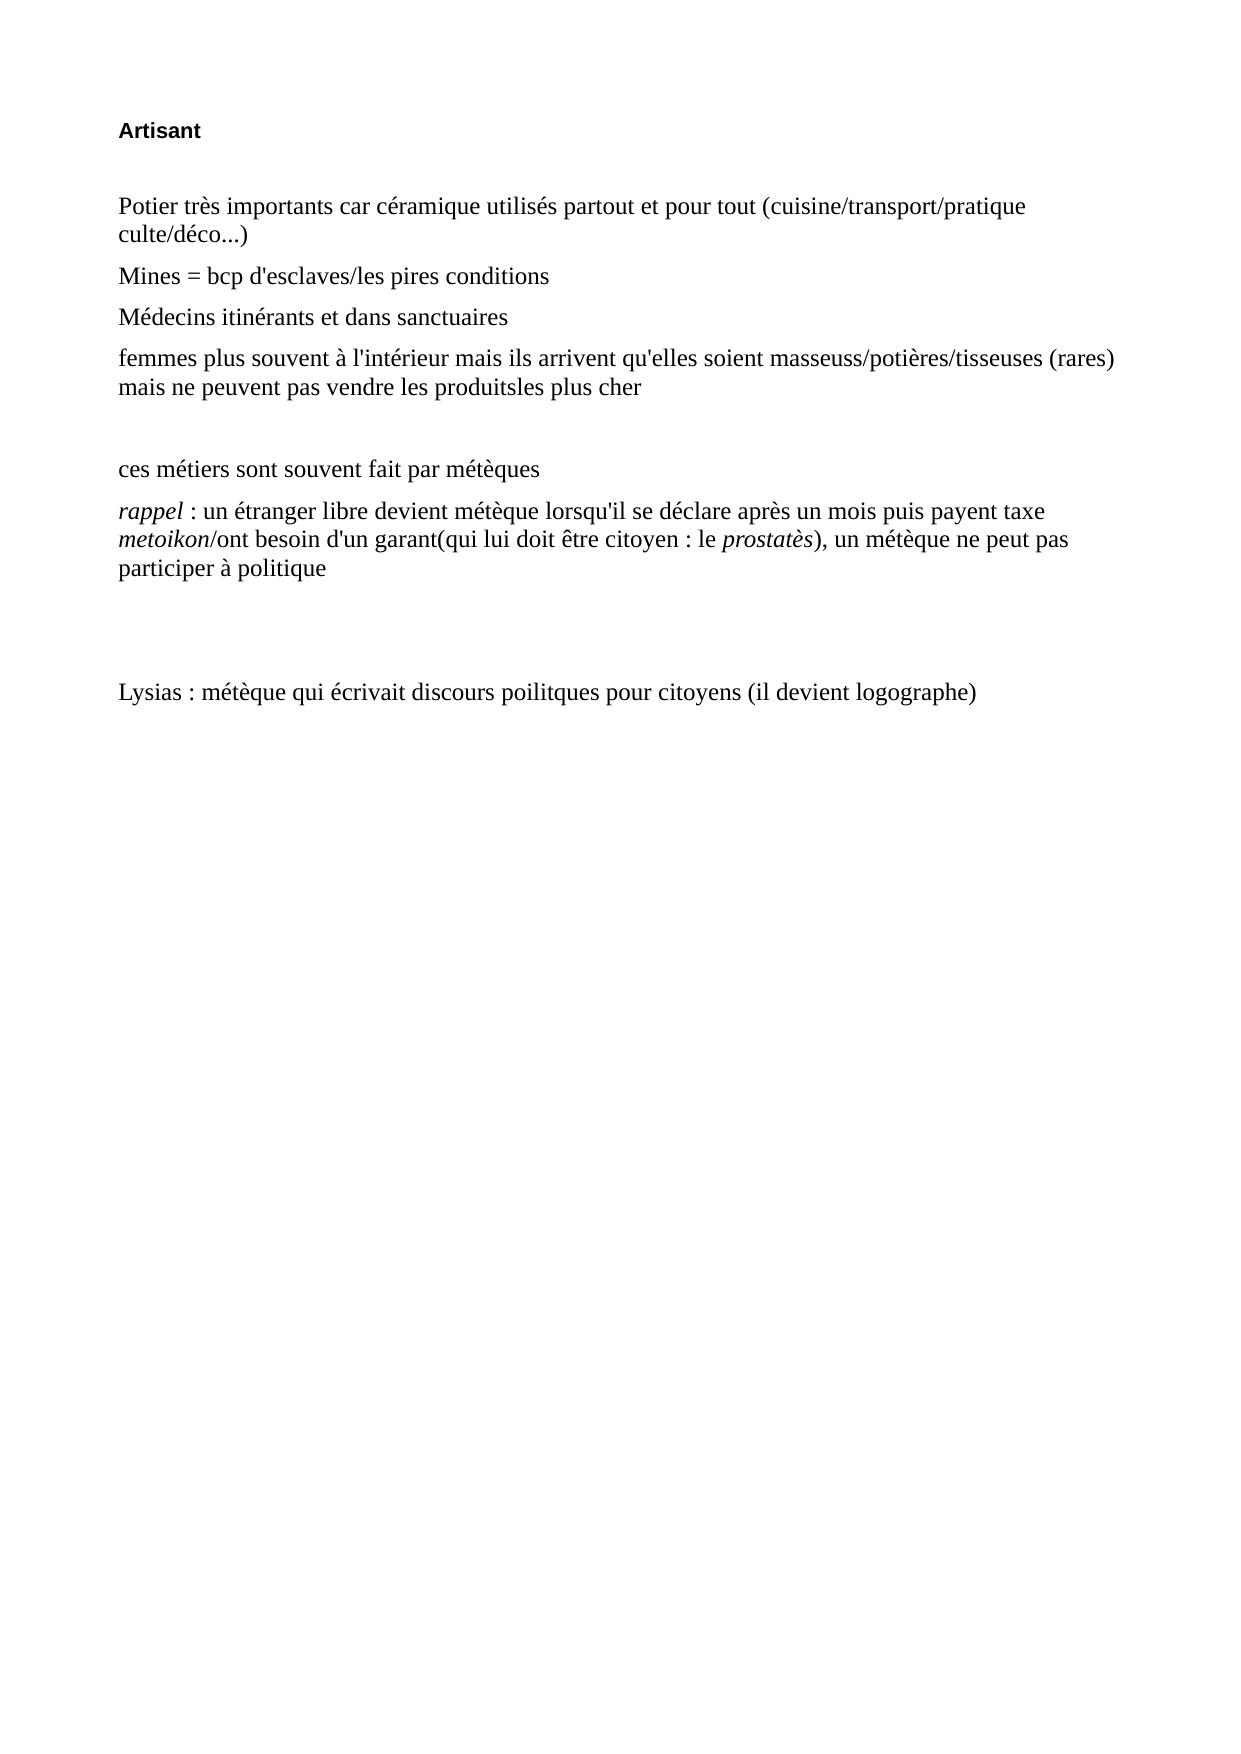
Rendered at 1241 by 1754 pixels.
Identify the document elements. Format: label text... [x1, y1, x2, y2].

text rappel : un étranger libre devient métèque lorsqu'il se déclare après un mois puis payent taxe metoikon/ont besoin d'un garant(qui lui doit être citoyen : le prostatès), un métèque ne peut pas participer à politique [118, 496, 1122, 582]
text femmes plus souvent à l'intérieur mais ils arrivent qu'elles soient masseuss/potières/tisseuses (rares) mais ne peuvent pas vendre les produitsles plus cher [118, 343, 1122, 401]
text Médecins itinérants et dans sanctuaires [118, 302, 1122, 331]
text Potier très importants car céramique utilisés partout et pour tout (cuisine/transport/pratique culte/déco...) [118, 191, 1122, 248]
text Mines = bcp d'esclaves/les pires conditions [118, 261, 1122, 289]
subtitle Artisant [118, 118, 1122, 143]
text ces métiers sont souvent fait par métèques [118, 454, 1122, 483]
text Lysias : métèque qui écrivait discours poilitques pour citoyens (il devient logographe) [118, 677, 1122, 706]
